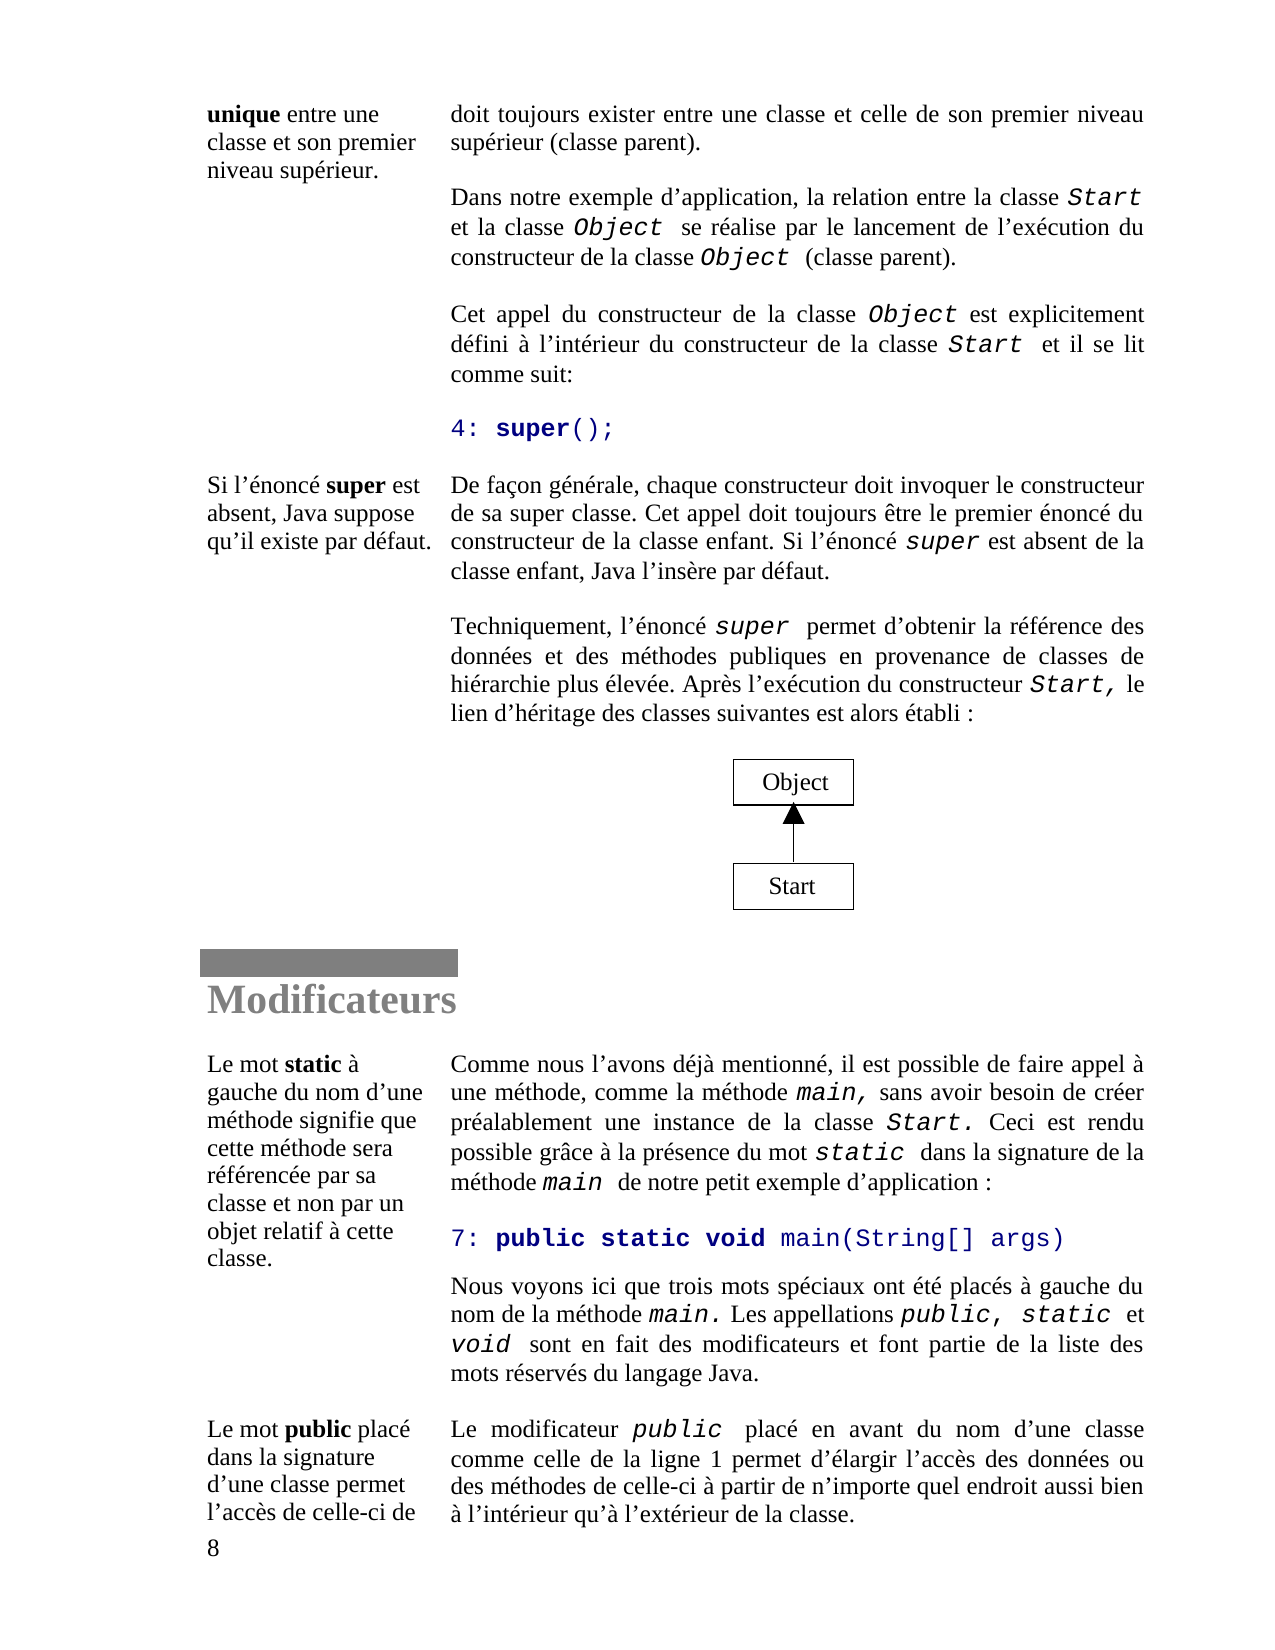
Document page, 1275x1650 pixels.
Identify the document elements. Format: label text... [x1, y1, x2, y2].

table_header De façon générale, chaque constructeur doit invoquer le constructeur de sa super classe. Cet appel doit toujours être le premier énoncé du constructeur de la classe enfant. Si l’énoncé super est absent de la classe enfant, Java l’insère par défaut. [443, 472, 1152, 584]
table_header Comme nous l’avons déjà mentionné, il est possible de faire appel à une méthode, comme la méthode main, sans avoir besoin de créer préalablement une instance de la classe Start. Ceci est rendu possible grâce à la présence du mot static dans la signature de la méthode main de notre petit exemple d’application : 7: public static void main(String[] args) [443, 1051, 1152, 1272]
table_cell [200, 1272, 443, 1387]
table_cell Dans notre exemple d’application, la relation entre la classe Start et la classe Object se réalise par le lancement de l’exécution du constructeur de la classe Object (classe parent). [443, 184, 1152, 273]
table_header Si l’énoncé super est absent, Java suppose qu’il existe par défaut. [200, 472, 443, 584]
table_header unique entre une classe et son premier niveau supérieur. [200, 100, 443, 183]
table_header [200, 301, 443, 388]
table_cell [200, 184, 443, 273]
subtitle Modificateurs [207, 977, 1157, 1023]
table_header Cet appel du constructeur de la classe Object est explicitement défini à l’intérieur du constructeur de la classe Start et il se lit comme suit: [443, 301, 1152, 388]
table_header Techniquement, l’énoncé super permet d’obtenir la référence des données et des méthodes publiques en provenance de classes de hiérarchie plus élevée. Après l’exécution du constructeur Start, le lien d’héritage des classes suivantes est alors établi : [443, 612, 1152, 727]
table_header 4: super(); [443, 416, 1152, 444]
text Object [749, 768, 838, 796]
table_header [200, 416, 443, 444]
table_header Le modificateur public placé en avant du nom d’une classe comme celle de la ligne 1 permet d’élargir l’accès des données ou des méthodes de celle-ci à partir de n’importe quel endroit aussi bien à l’intérieur qu’à l’extérieur de la classe. [443, 1415, 1152, 1528]
table_header [200, 949, 458, 977]
text Start [749, 872, 838, 900]
table_header [200, 612, 443, 727]
table_header Le mot public placé dans la signature d’une classe permet l’accès de celle-ci de [200, 1415, 443, 1528]
table_cell Nous voyons ici que trois mots spéciaux ont été placés à gauche du nom de la méthode main. Les appellations public, static et void sont en fait des modificateurs et font partie de la liste des mots réservés du langage Java. [443, 1272, 1152, 1387]
table_header Le mot static à gauche du nom d’une méthode signifie que cette méthode sera référencée par sa classe et non par un objet relatif à cette classe. [200, 1051, 443, 1272]
table_header doit toujours exister entre une classe et celle de son premier niveau supérieur (classe parent). [443, 100, 1152, 183]
